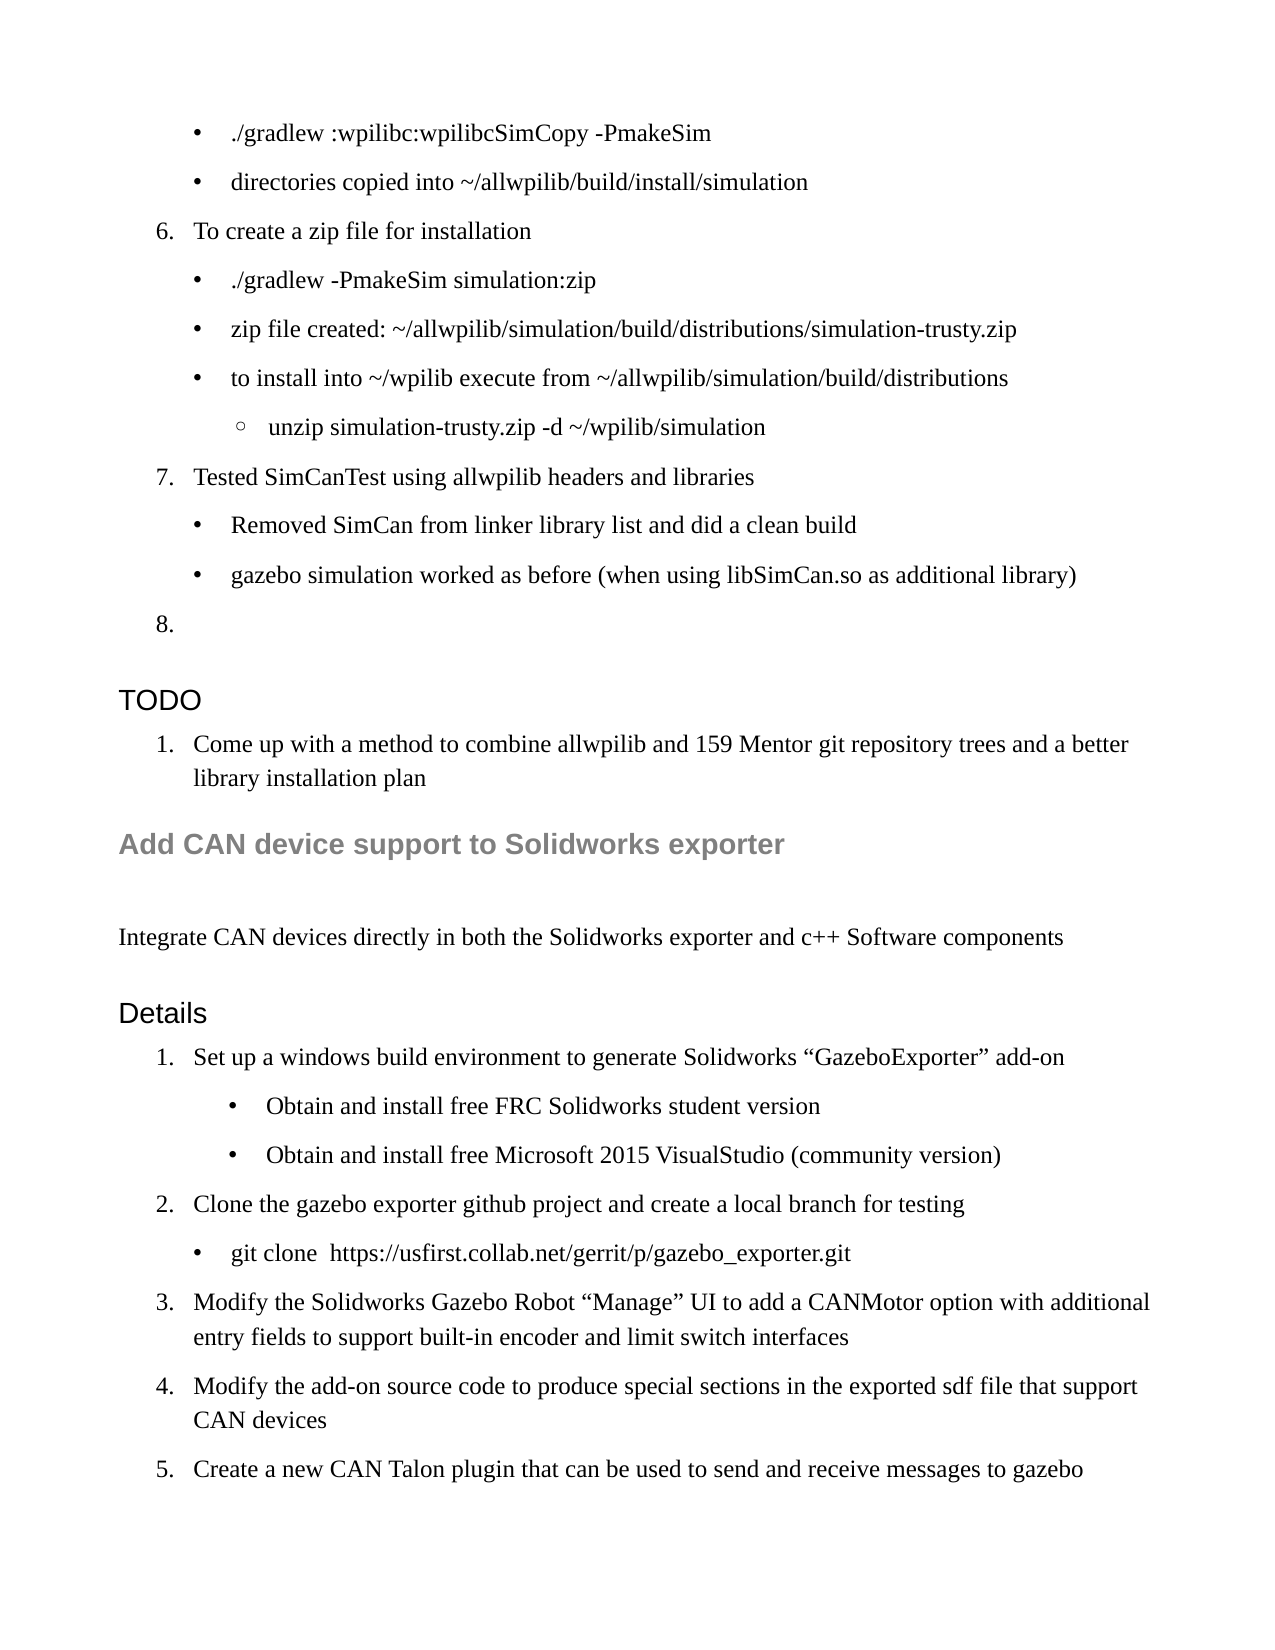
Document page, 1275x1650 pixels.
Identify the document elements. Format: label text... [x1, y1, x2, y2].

list unzip simulation-trusty.zip -d ~/wpilib/simulation [231, 412, 1157, 441]
list Obtain and install free FRC Solidworks student version [228, 1091, 1157, 1120]
list git clone https://usfirst.collab.net/gerrit/p/gazebo_exporter.git [193, 1238, 1157, 1267]
list Modify the add-on source code to produce special sections in the exported sdf file that support CAN devices [156, 1371, 1157, 1434]
list to install into ~/wpilib execute from ~/allwpilib/simulation/build/distributions [193, 363, 1157, 392]
list ./gradlew :wpilibc:wpilibcSimCopy -PmakeSim [193, 118, 1157, 147]
list Set up a windows build environment to generate Solidworks “GazeboExporter” add-on [156, 1042, 1157, 1071]
list Come up with a method to combine allwpilib and 159 Mentor git repository trees and a better library installation plan [156, 729, 1157, 792]
list Create a new CAN Talon plugin that can be used to send and receive messages to gazebo [156, 1454, 1157, 1483]
list ./gradlew -PmakeSim simulation:zip [193, 265, 1157, 294]
subtitle Details [118, 996, 1157, 1030]
text Integrate CAN devices directly in both the Solidworks exporter and c++ Software components [118, 922, 1157, 951]
list gazebo simulation worked as before (when using libSimCan.so as additional library) [193, 560, 1157, 588]
subtitle Add CAN device support to Solidworks exporter [118, 827, 1157, 861]
list Removed SimCan from linker library list and did a clean build [193, 511, 1157, 539]
subtitle TODO [118, 683, 1157, 716]
list zip file created: ~/allwpilib/simulation/build/distributions/simulation-trusty.zip [193, 314, 1157, 343]
list directories copied into ~/allwpilib/build/install/simulation [193, 167, 1157, 196]
list Obtain and install free Microsoft 2015 VisualStudio (community version) [228, 1140, 1157, 1169]
list Modify the Solidworks Gazebo Robot “Manage” UI to add a CANMotor option with additional entry fields to support built-in encoder and limit switch interfaces [156, 1287, 1157, 1351]
list Tested SimCanTest using allwpilib headers and libraries [156, 462, 1157, 490]
list To create a zip file for installation [156, 216, 1157, 245]
list Clone the gazebo exporter github project and create a local branch for testing [156, 1189, 1157, 1218]
